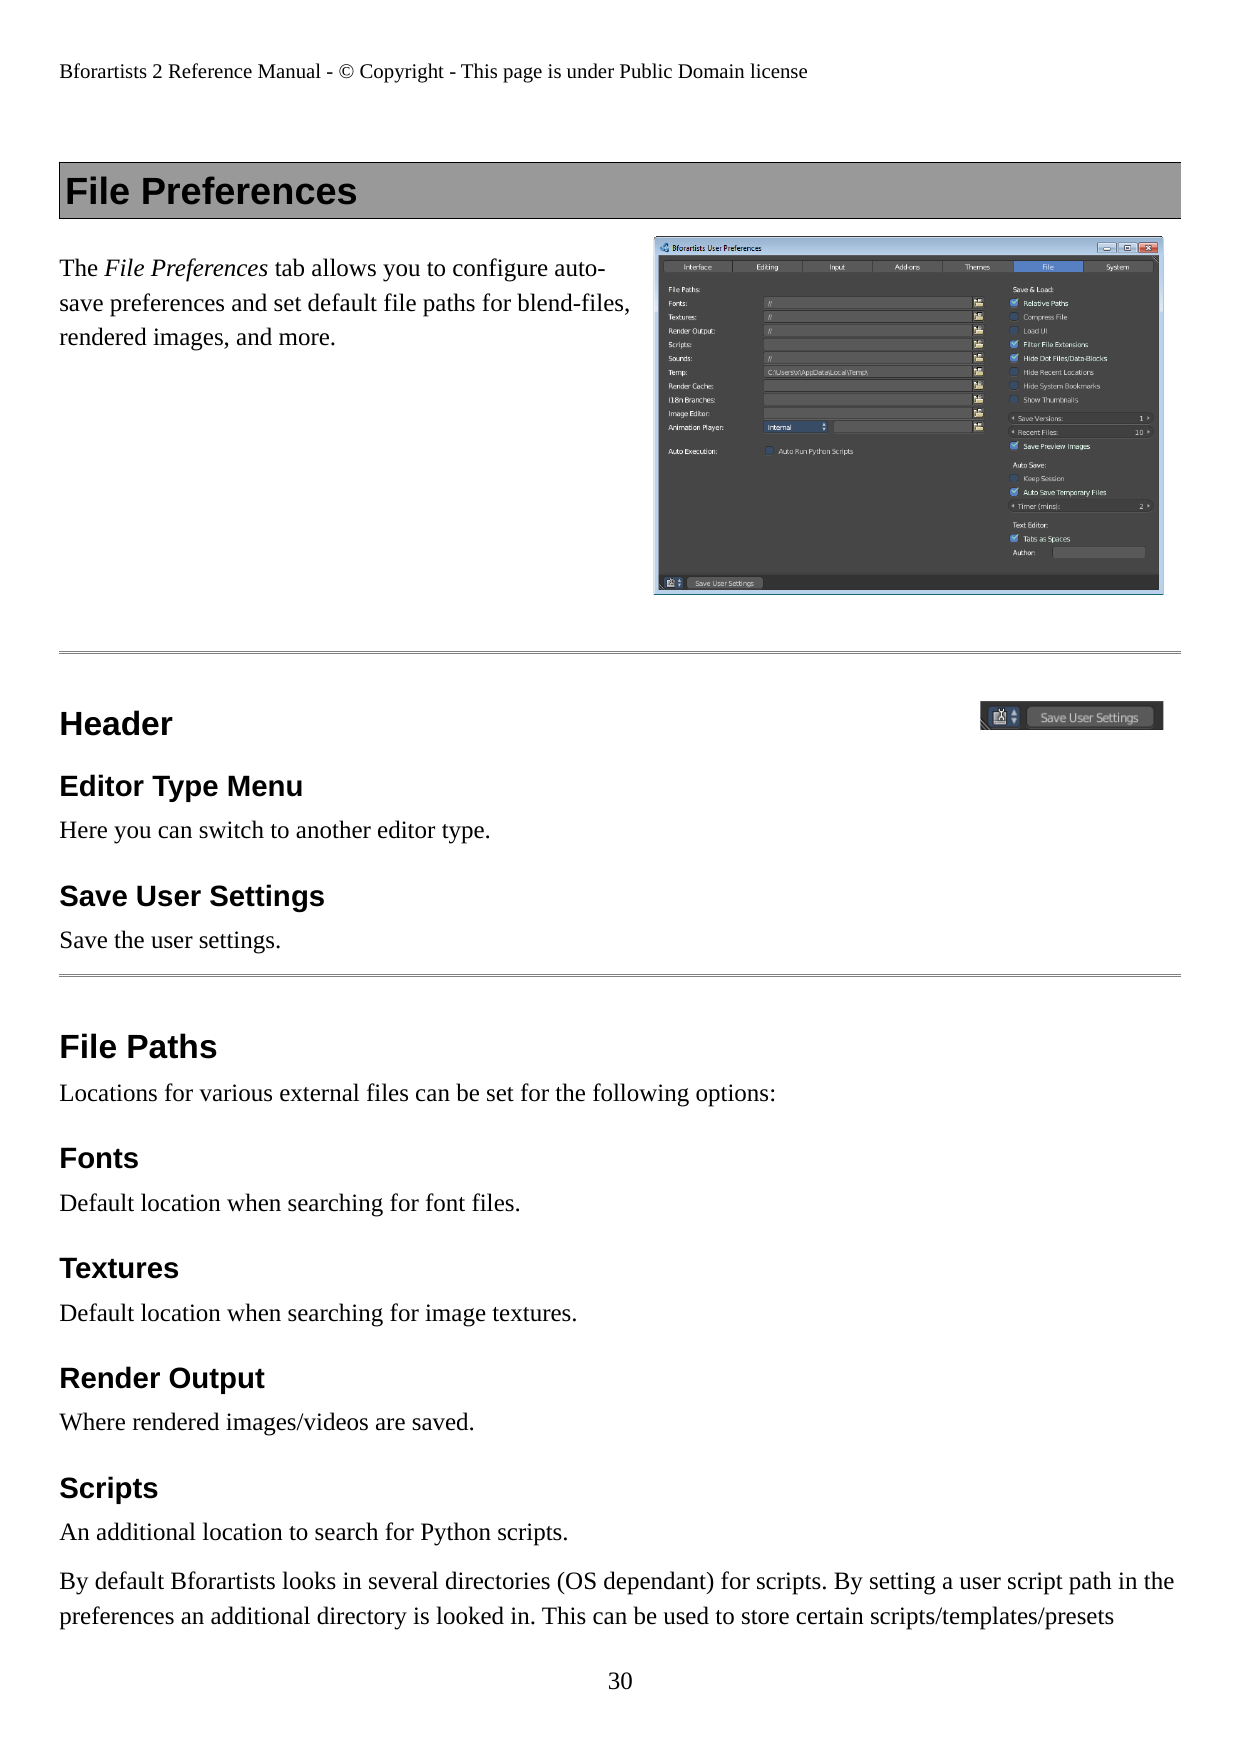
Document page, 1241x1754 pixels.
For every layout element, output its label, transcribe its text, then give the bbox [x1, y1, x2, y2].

text Here you can switch to another editor type. [59, 815, 1181, 844]
picture [980, 701, 1164, 730]
text Default location when searching for font files. [59, 1188, 1181, 1216]
text Default location when searching for image textures. [59, 1298, 1181, 1326]
text The File Preferences tab allows you to configure auto-save preferences and set default file paths for blend-files, rendered images, and more. [59, 219, 1181, 351]
table_header File Preferences [60, 163, 1181, 218]
text By default Bforartists looks in several directories (OS dependant) for scripts. By setting a user script path in the preferences an additional directory is looked in. This can be used to store certain scripts/templates/presets [59, 1566, 1181, 1630]
text Locations for various external files can be set for the following options: [59, 1078, 1181, 1107]
text Save the user settings. [59, 925, 1181, 954]
subtitle Editor Type Menu [59, 769, 1181, 803]
subtitle Header [59, 703, 1181, 742]
subtitle Save User Settings [59, 879, 1181, 913]
subtitle File Paths [59, 1027, 1181, 1065]
subtitle Fonts [59, 1141, 1181, 1175]
subtitle Scripts [59, 1471, 1181, 1505]
text Where rendered images/videos are saved. [59, 1407, 1181, 1436]
picture [653, 236, 1164, 595]
subtitle Textures [59, 1251, 1181, 1285]
subtitle Render Output [59, 1361, 1181, 1395]
text An additional location to search for Python scripts. [59, 1517, 1181, 1546]
